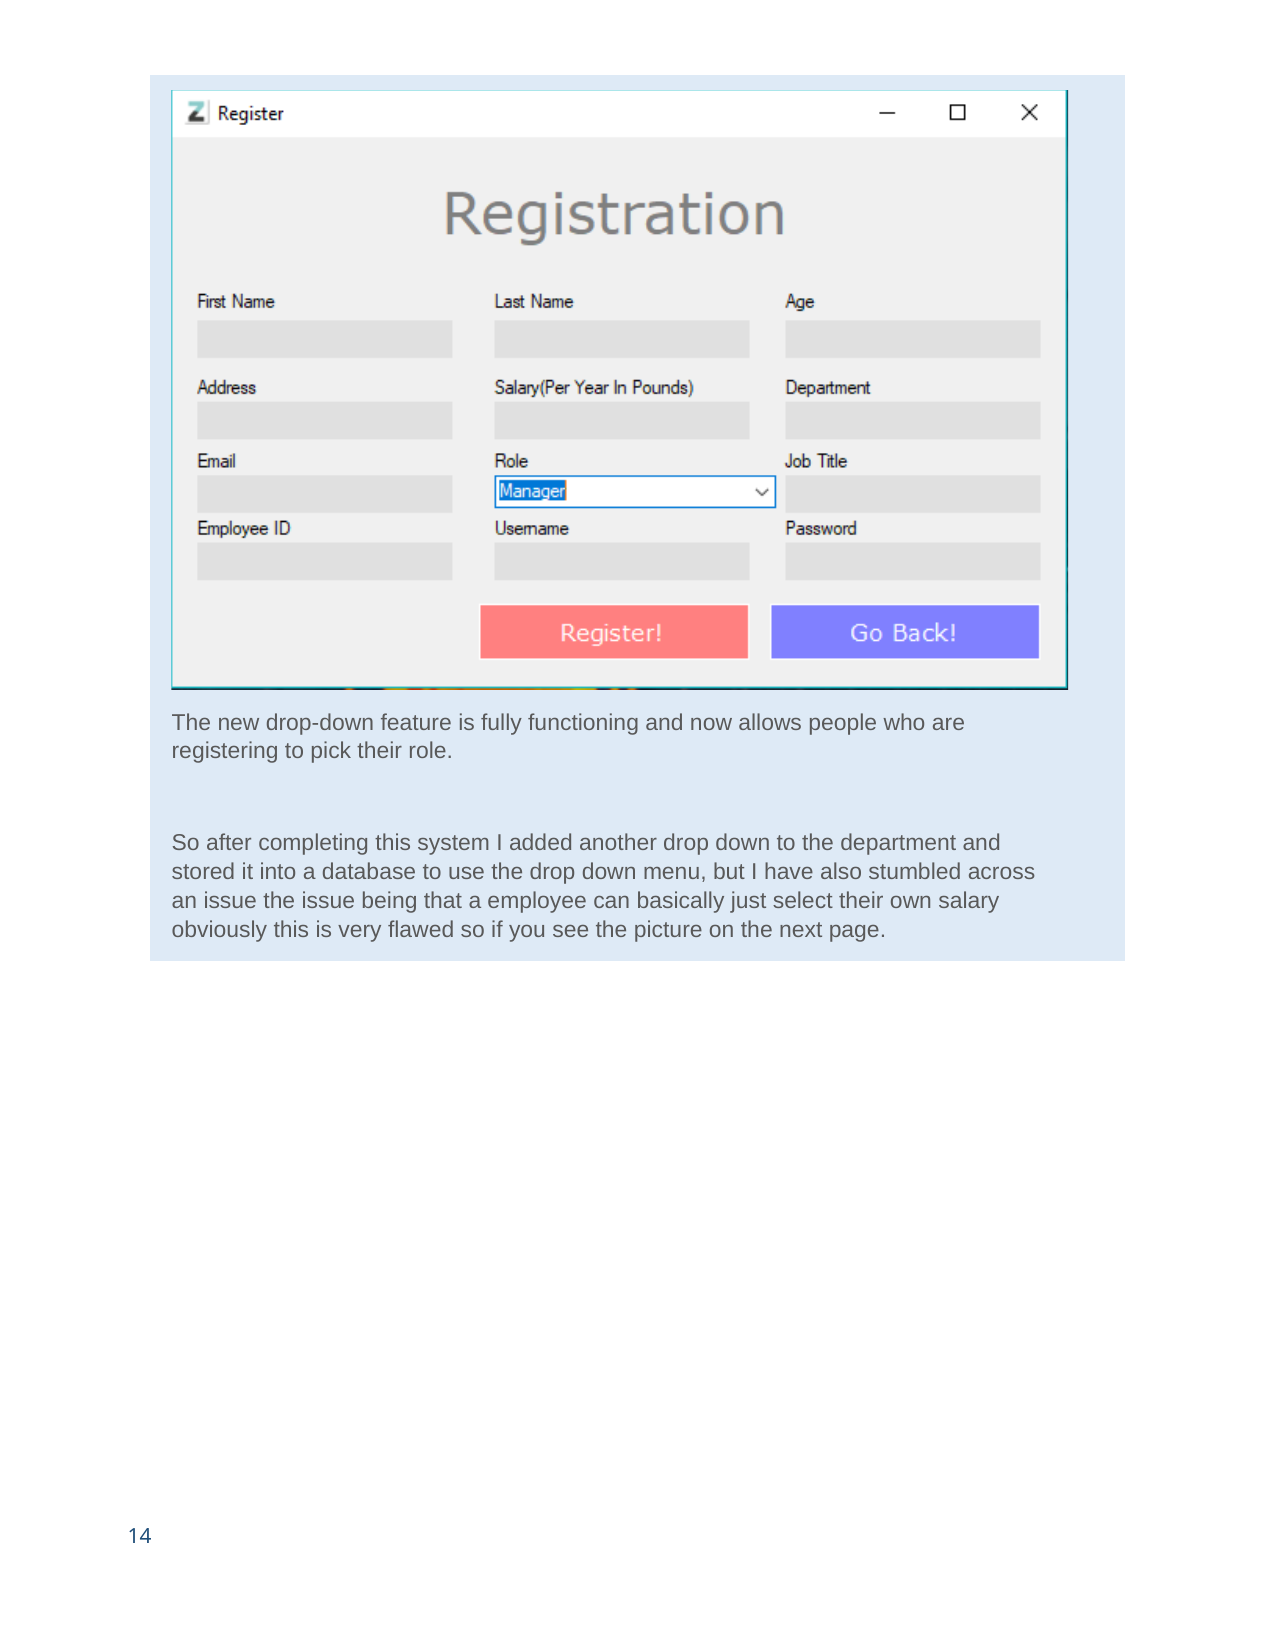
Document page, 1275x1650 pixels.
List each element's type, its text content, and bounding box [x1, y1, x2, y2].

table_header [150, 75, 171, 961]
table_header The new drop-down feature is fully functioning and now allows people who are registering to pick their role. So after completing this system I added another drop down to the department and stored it into a database to use the drop down menu, but I have also stumbled across an issue the issue being that a employee can basically just select their own salary obviously this is very flawed so if you see the picture on the next page. [171, 75, 1125, 961]
